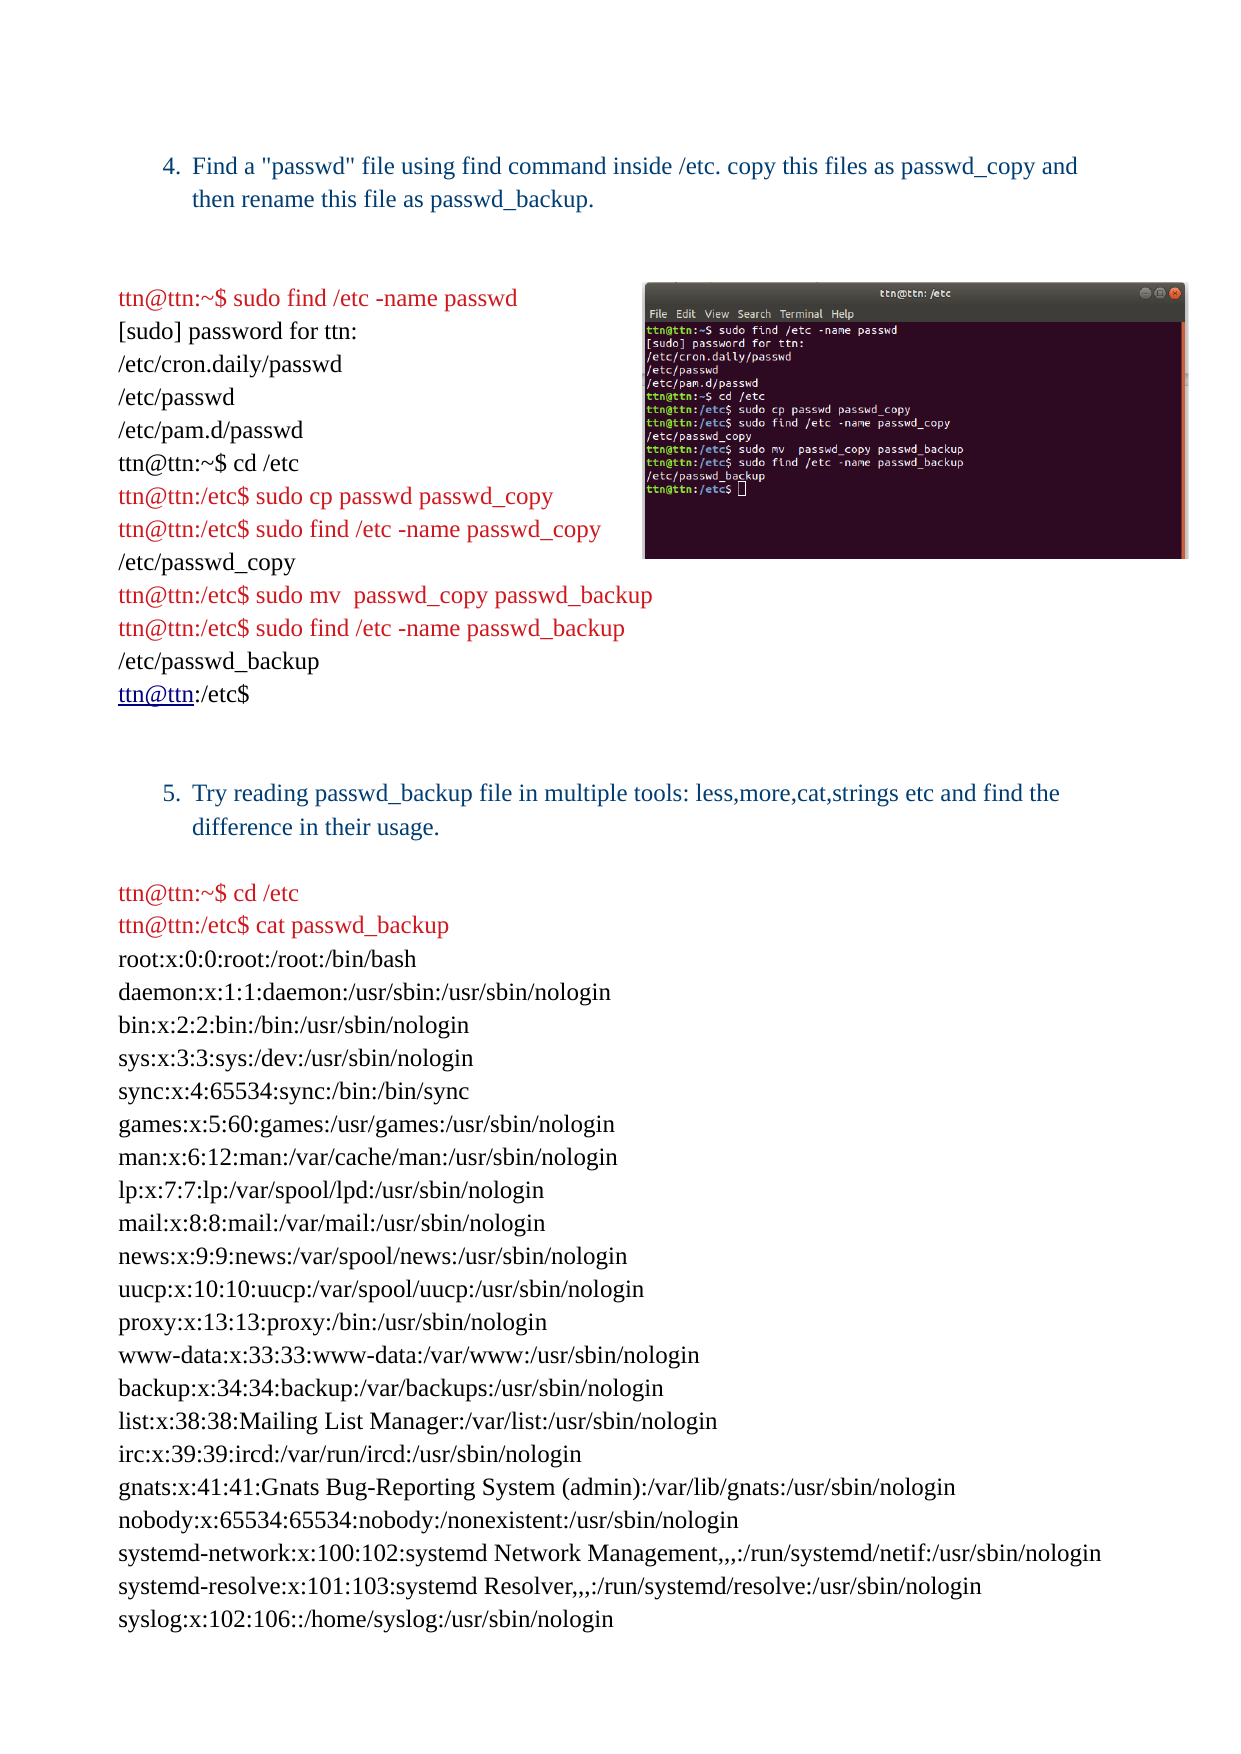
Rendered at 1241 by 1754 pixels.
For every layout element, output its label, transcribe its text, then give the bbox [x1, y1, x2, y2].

text root:x:0:0:root:/root:/bin/bash [118, 944, 1122, 972]
picture [642, 282, 1189, 559]
text uucp:x:10:10:uucp:/var/spool/uucp:/usr/sbin/nologin [118, 1274, 1122, 1303]
text [sudo] password for ttn: [118, 316, 642, 345]
list Find a "passwd" file using find command inside /etc. copy this files as passwd_copy and then rename this file as passwd_backup. [162, 151, 1122, 213]
text ttn@ttn:~$ cd /etc [118, 448, 642, 477]
text www-data:x:33:33:www-data:/var/www:/usr/sbin/nologin [118, 1340, 1122, 1369]
text news:x:9:9:news:/var/spool/news:/usr/sbin/nologin [118, 1241, 1122, 1269]
text ttn@ttn:/etc$ sudo find /etc -name passwd_copy [118, 514, 642, 543]
text ttn@ttn:/etc$ cat passwd_backup [118, 911, 1122, 939]
list Try reading passwd_backup file in multiple tools: less,more,cat,strings etc and find the difference in their usage. [162, 778, 1122, 840]
text irc:x:39:39:ircd:/var/run/ircd:/usr/sbin/nologin [118, 1439, 1122, 1468]
text sys:x:3:3:sys:/dev:/usr/sbin/nologin [118, 1043, 1122, 1071]
text proxy:x:13:13:proxy:/bin:/usr/sbin/nologin [118, 1307, 1122, 1336]
text bin:x:2:2:bin:/bin:/usr/sbin/nologin [118, 1010, 1122, 1038]
text gnats:x:41:41:Gnats Bug-Reporting System (admin):/var/lib/gnats:/usr/sbin/nologin [118, 1472, 1122, 1501]
text /etc/passwd_backup [118, 646, 1122, 675]
text nobody:x:65534:65534:nobody:/nonexistent:/usr/sbin/nologin [118, 1505, 1122, 1534]
text systemd-network:x:100:102:systemd Network Management,,,:/run/systemd/netif:/usr/sbin/nologin [118, 1538, 1122, 1567]
text man:x:6:12:man:/var/cache/man:/usr/sbin/nologin [118, 1142, 1122, 1171]
text syslog:x:102:106::/home/syslog:/usr/sbin/nologin [118, 1604, 1122, 1633]
text backup:x:34:34:backup:/var/backups:/usr/sbin/nologin [118, 1373, 1122, 1402]
text systemd-resolve:x:101:103:systemd Resolver,,,:/run/systemd/resolve:/usr/sbin/nologin [118, 1571, 1122, 1600]
text list:x:38:38:Mailing List Manager:/var/list:/usr/sbin/nologin [118, 1406, 1122, 1435]
text ttn@ttn:/etc$ sudo mv passwd_copy passwd_backup [118, 580, 1122, 609]
text /etc/pam.d/passwd [118, 415, 642, 444]
text lp:x:7:7:lp:/var/spool/lpd:/usr/sbin/nologin [118, 1175, 1122, 1203]
text /etc/passwd_copy [118, 547, 1122, 576]
text games:x:5:60:games:/usr/games:/usr/sbin/nologin [118, 1109, 1122, 1137]
text sync:x:4:65534:sync:/bin:/bin/sync [118, 1076, 1122, 1104]
text ttn@ttn:/etc$ [118, 679, 1122, 708]
text daemon:x:1:1:daemon:/usr/sbin:/usr/sbin/nologin [118, 977, 1122, 1005]
text /etc/passwd [118, 382, 642, 411]
text ttn@ttn:~$ cd /etc [118, 878, 1122, 906]
text /etc/cron.daily/passwd [118, 349, 642, 378]
text ttn@ttn:/etc$ sudo find /etc -name passwd_backup [118, 613, 1122, 642]
text ttn@ttn:~$ sudo find /etc -name passwd [118, 283, 642, 312]
text mail:x:8:8:mail:/var/mail:/usr/sbin/nologin [118, 1208, 1122, 1237]
text ttn@ttn:/etc$ sudo cp passwd passwd_copy [118, 481, 642, 510]
